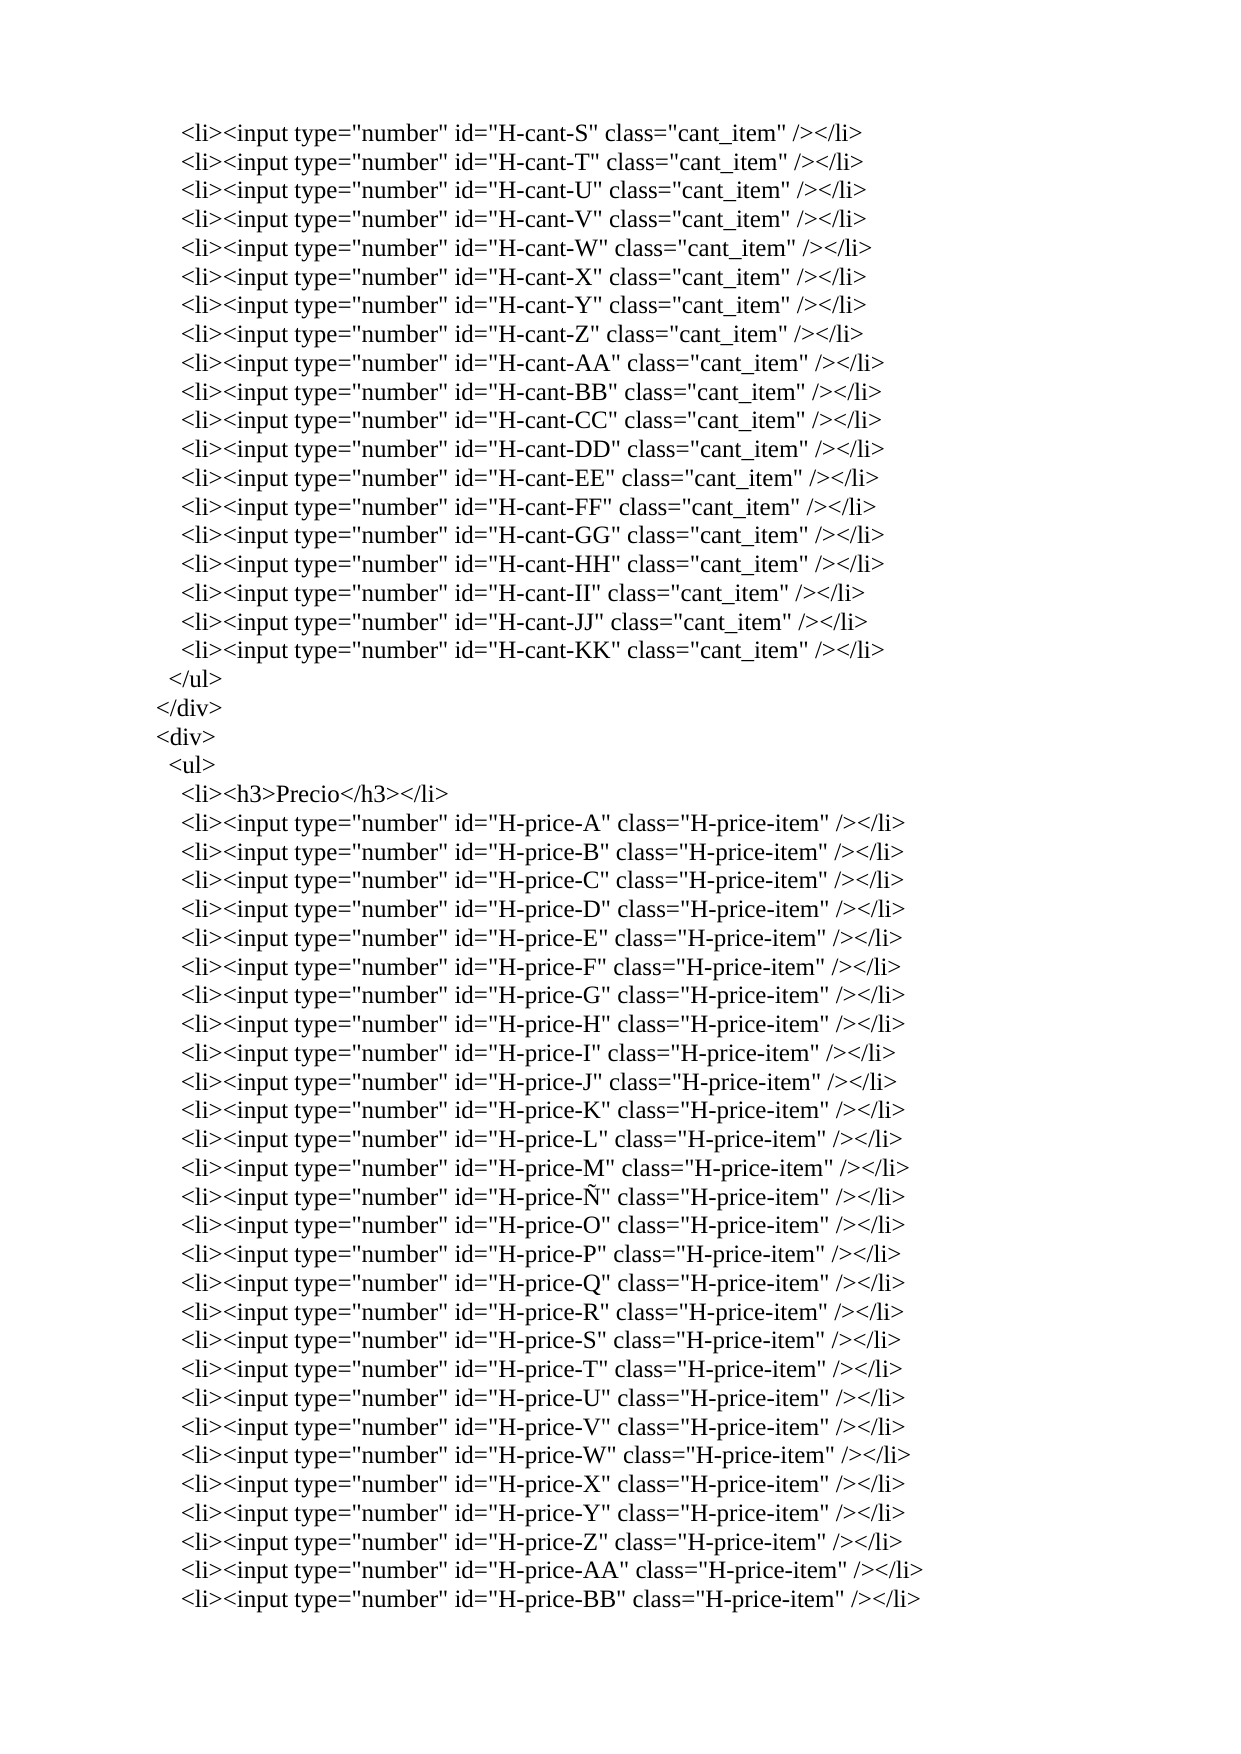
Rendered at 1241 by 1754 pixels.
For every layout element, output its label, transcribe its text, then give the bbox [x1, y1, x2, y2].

text <li><input type="number" id="H-cant-X" class="cant_item" /></li> [118, 262, 1122, 291]
text <li><input type="number" id="H-price-H" class="H-price-item" /></li> [118, 1009, 1122, 1038]
text <li><input type="number" id="H-price-T" class="H-price-item" /></li> [118, 1354, 1122, 1383]
text <li><input type="number" id="H-cant-KK" class="cant_item" /></li> [118, 636, 1122, 664]
text <li><input type="number" id="H-price-Ñ" class="H-price-item" /></li> [118, 1182, 1122, 1211]
text <li><input type="number" id="H-cant-GG" class="cant_item" /></li> [118, 521, 1122, 549]
text <li><input type="number" id="H-price-K" class="H-price-item" /></li> [118, 1096, 1122, 1124]
text <li><input type="number" id="H-cant-II" class="cant_item" /></li> [118, 578, 1122, 607]
text <li><input type="number" id="H-cant-T" class="cant_item" /></li> [118, 147, 1122, 176]
text <li><input type="number" id="H-price-BB" class="H-price-item" /></li> [118, 1584, 1122, 1613]
text <li><input type="number" id="H-cant-FF" class="cant_item" /></li> [118, 492, 1122, 521]
text <ul> [118, 751, 1122, 779]
text <li><input type="number" id="H-price-G" class="H-price-item" /></li> [118, 981, 1122, 1009]
text <li><input type="number" id="H-price-D" class="H-price-item" /></li> [118, 894, 1122, 923]
text <li><input type="number" id="H-cant-U" class="cant_item" /></li> [118, 176, 1122, 204]
text <li><input type="number" id="H-price-U" class="H-price-item" /></li> [118, 1383, 1122, 1412]
text <li><input type="number" id="H-cant-Z" class="cant_item" /></li> [118, 319, 1122, 348]
text <li><input type="number" id="H-cant-BB" class="cant_item" /></li> [118, 377, 1122, 406]
text <li><input type="number" id="H-cant-CC" class="cant_item" /></li> [118, 406, 1122, 434]
text <li><input type="number" id="H-cant-JJ" class="cant_item" /></li> [118, 607, 1122, 636]
text <li><input type="number" id="H-price-L" class="H-price-item" /></li> [118, 1124, 1122, 1153]
text </div> [118, 693, 1122, 722]
text <li><input type="number" id="H-cant-S" class="cant_item" /></li> [118, 118, 1122, 147]
text <li><input type="number" id="H-price-I" class="H-price-item" /></li> [118, 1038, 1122, 1067]
text <li><input type="number" id="H-price-S" class="H-price-item" /></li> [118, 1326, 1122, 1354]
text <li><input type="number" id="H-cant-HH" class="cant_item" /></li> [118, 549, 1122, 578]
text <li><input type="number" id="H-price-Y" class="H-price-item" /></li> [118, 1498, 1122, 1527]
text <li><input type="number" id="H-cant-AA" class="cant_item" /></li> [118, 348, 1122, 377]
text <li><input type="number" id="H-price-AA" class="H-price-item" /></li> [118, 1556, 1122, 1584]
text <li><input type="number" id="H-cant-W" class="cant_item" /></li> [118, 233, 1122, 262]
text <li><input type="number" id="H-price-B" class="H-price-item" /></li> [118, 837, 1122, 866]
text <li><input type="number" id="H-price-C" class="H-price-item" /></li> [118, 866, 1122, 894]
text <li><input type="number" id="H-price-Q" class="H-price-item" /></li> [118, 1268, 1122, 1297]
text <li><input type="number" id="H-price-P" class="H-price-item" /></li> [118, 1239, 1122, 1268]
text <li><h3>Precio</h3></li> [118, 779, 1122, 808]
text <li><input type="number" id="H-price-R" class="H-price-item" /></li> [118, 1297, 1122, 1326]
text <li><input type="number" id="H-cant-V" class="cant_item" /></li> [118, 204, 1122, 233]
text <div> [118, 722, 1122, 751]
text <li><input type="number" id="H-price-O" class="H-price-item" /></li> [118, 1211, 1122, 1239]
text <li><input type="number" id="H-price-V" class="H-price-item" /></li> [118, 1412, 1122, 1441]
text <li><input type="number" id="H-cant-Y" class="cant_item" /></li> [118, 291, 1122, 319]
text <li><input type="number" id="H-price-M" class="H-price-item" /></li> [118, 1153, 1122, 1182]
text <li><input type="number" id="H-cant-DD" class="cant_item" /></li> [118, 434, 1122, 463]
text <li><input type="number" id="H-cant-EE" class="cant_item" /></li> [118, 463, 1122, 492]
text <li><input type="number" id="H-price-A" class="H-price-item" /></li> [118, 808, 1122, 837]
text <li><input type="number" id="H-price-X" class="H-price-item" /></li> [118, 1469, 1122, 1498]
text <li><input type="number" id="H-price-F" class="H-price-item" /></li> [118, 952, 1122, 981]
text <li><input type="number" id="H-price-W" class="H-price-item" /></li> [118, 1441, 1122, 1469]
text <li><input type="number" id="H-price-Z" class="H-price-item" /></li> [118, 1527, 1122, 1556]
text </ul> [118, 664, 1122, 693]
text <li><input type="number" id="H-price-E" class="H-price-item" /></li> [118, 923, 1122, 952]
text <li><input type="number" id="H-price-J" class="H-price-item" /></li> [118, 1067, 1122, 1096]
